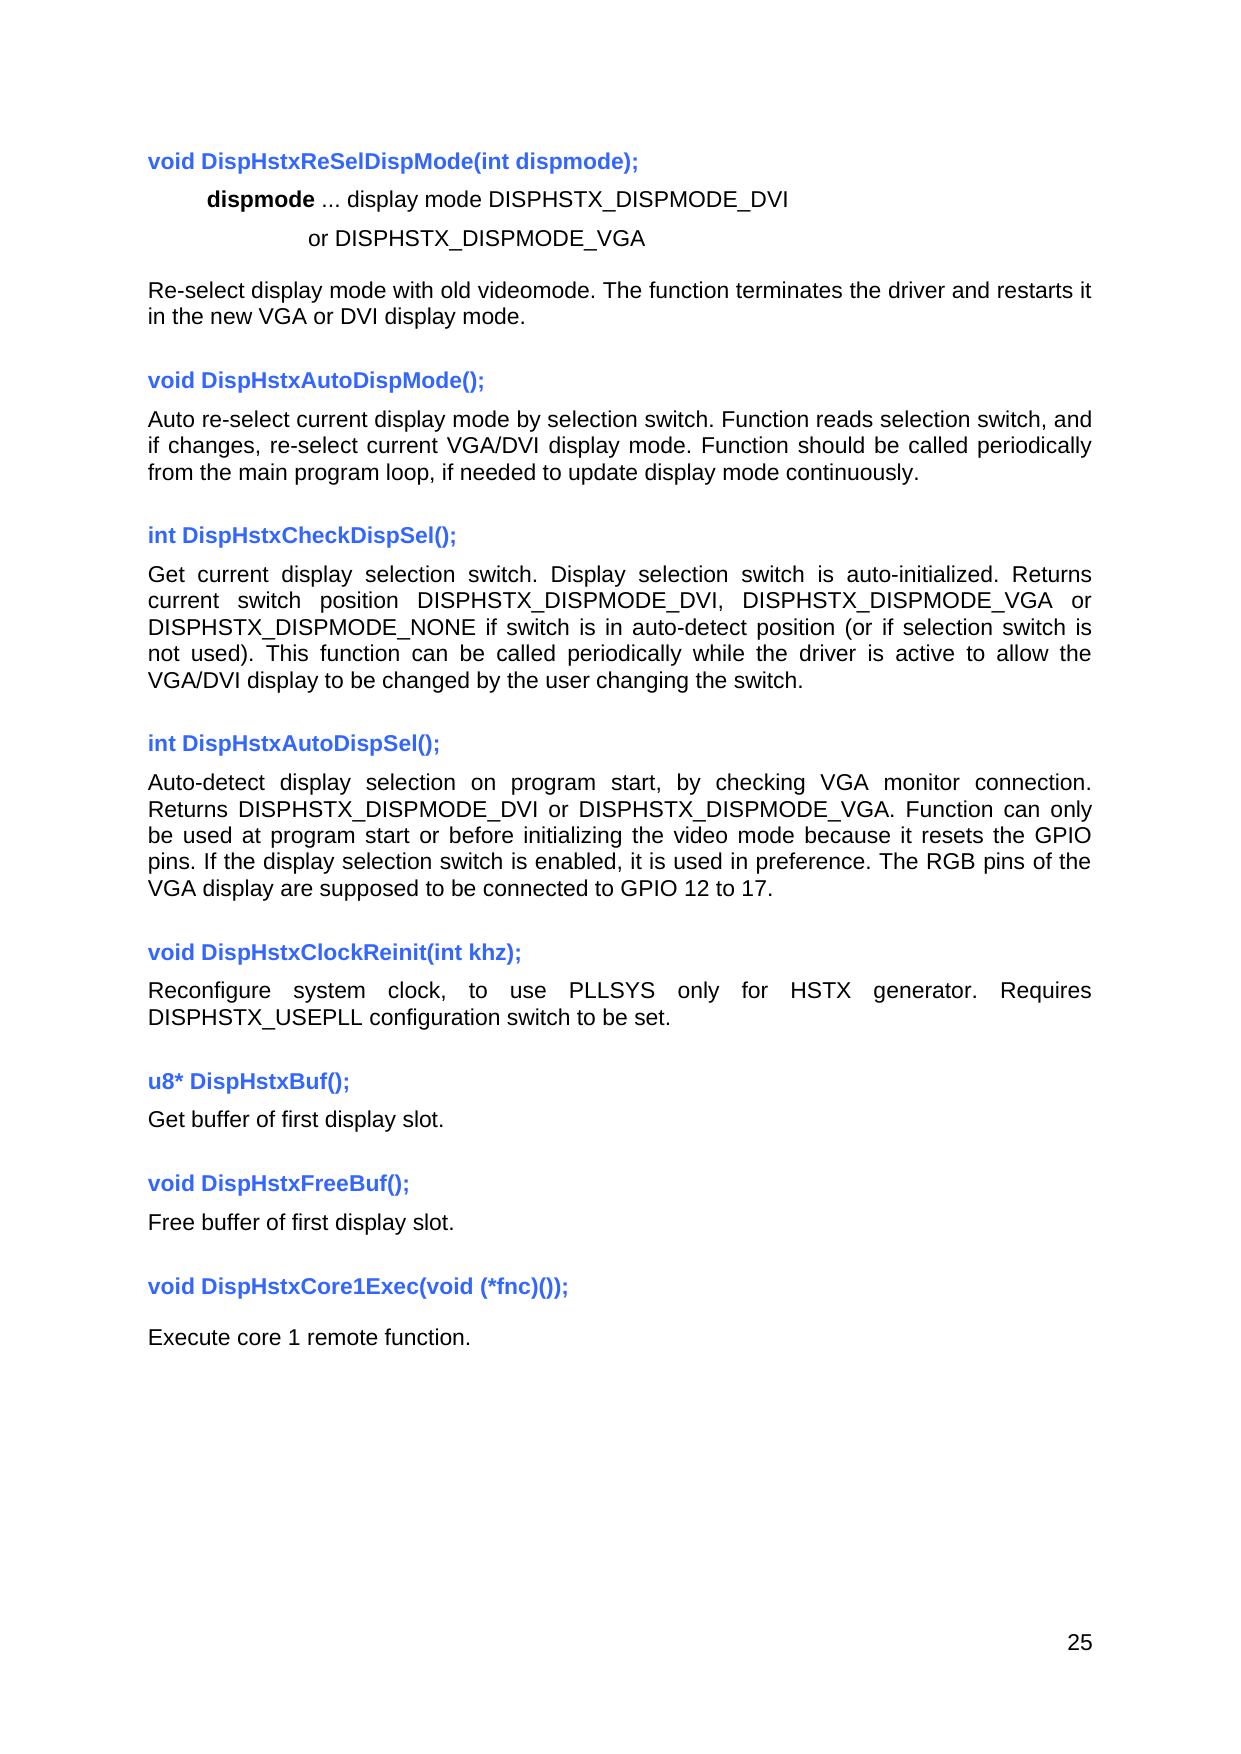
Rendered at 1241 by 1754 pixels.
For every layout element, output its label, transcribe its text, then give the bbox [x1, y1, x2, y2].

text dispmode ... display mode DISPHSTX_DISPMODE_DVI [148, 186, 1093, 213]
text int DispHstxAutoDispSel(); [148, 730, 1093, 757]
text Re-select display mode with old videomode. The function terminates the driver and restarts it in the new VGA or DVI display mode. [148, 277, 1093, 329]
text void DispHstxClockReinit(int khz); [148, 938, 1093, 965]
text Reconfigure system clock, to use PLLSYS only for HSTX generator. Requires DISPHSTX_USEPLL configuration switch to be set. [148, 977, 1093, 1030]
text Execute core 1 remote function. [148, 1324, 1093, 1351]
text void DispHstxFreeBuf(); [148, 1170, 1093, 1197]
text Get buffer of first display slot. [148, 1106, 1093, 1133]
text or DISPHSTX_DISPMODE_VGA [148, 225, 1093, 252]
text void DispHstxReSelDispMode(int dispmode); [148, 148, 1093, 174]
text void DispHstxAutoDispMode(); [148, 367, 1093, 393]
text void DispHstxCore1Exec(void (*fnc)()); [148, 1273, 1093, 1299]
text int DispHstxCheckDispSel(); [148, 522, 1093, 549]
text Free buffer of first display slot. [148, 1209, 1093, 1236]
text u8* DispHstxBuf(); [148, 1068, 1093, 1094]
text Auto-detect display selection on program start, by checking VGA monitor connection. Returns DISPHSTX_DISPMODE_DVI or DISPHSTX_DISPMODE_VGA. Function can only be used at program start or before initializing the video mode because it resets the GPIO pins. If the display selection switch is enabled, it is used in preference. The RGB pins of the VGA display are supposed to be connected to GPIO 12 to 17. [148, 769, 1093, 901]
text Auto re-select current display mode by selection switch. Function reads selection switch, and if changes, re-select current VGA/DVI display mode. Function should be called periodically from the main program loop, if needed to update display mode continuously. [148, 406, 1093, 485]
text Get current display selection switch. Display selection switch is auto-initialized. Returns current switch position DISPHSTX_DISPMODE_DVI, DISPHSTX_DISPMODE_VGA or DISPHSTX_DISPMODE_NONE if switch is in auto-detect position (or if selection switch is not used). This function can be called periodically while the driver is active to allow the VGA/DVI display to be changed by the user changing the switch. [148, 561, 1093, 693]
